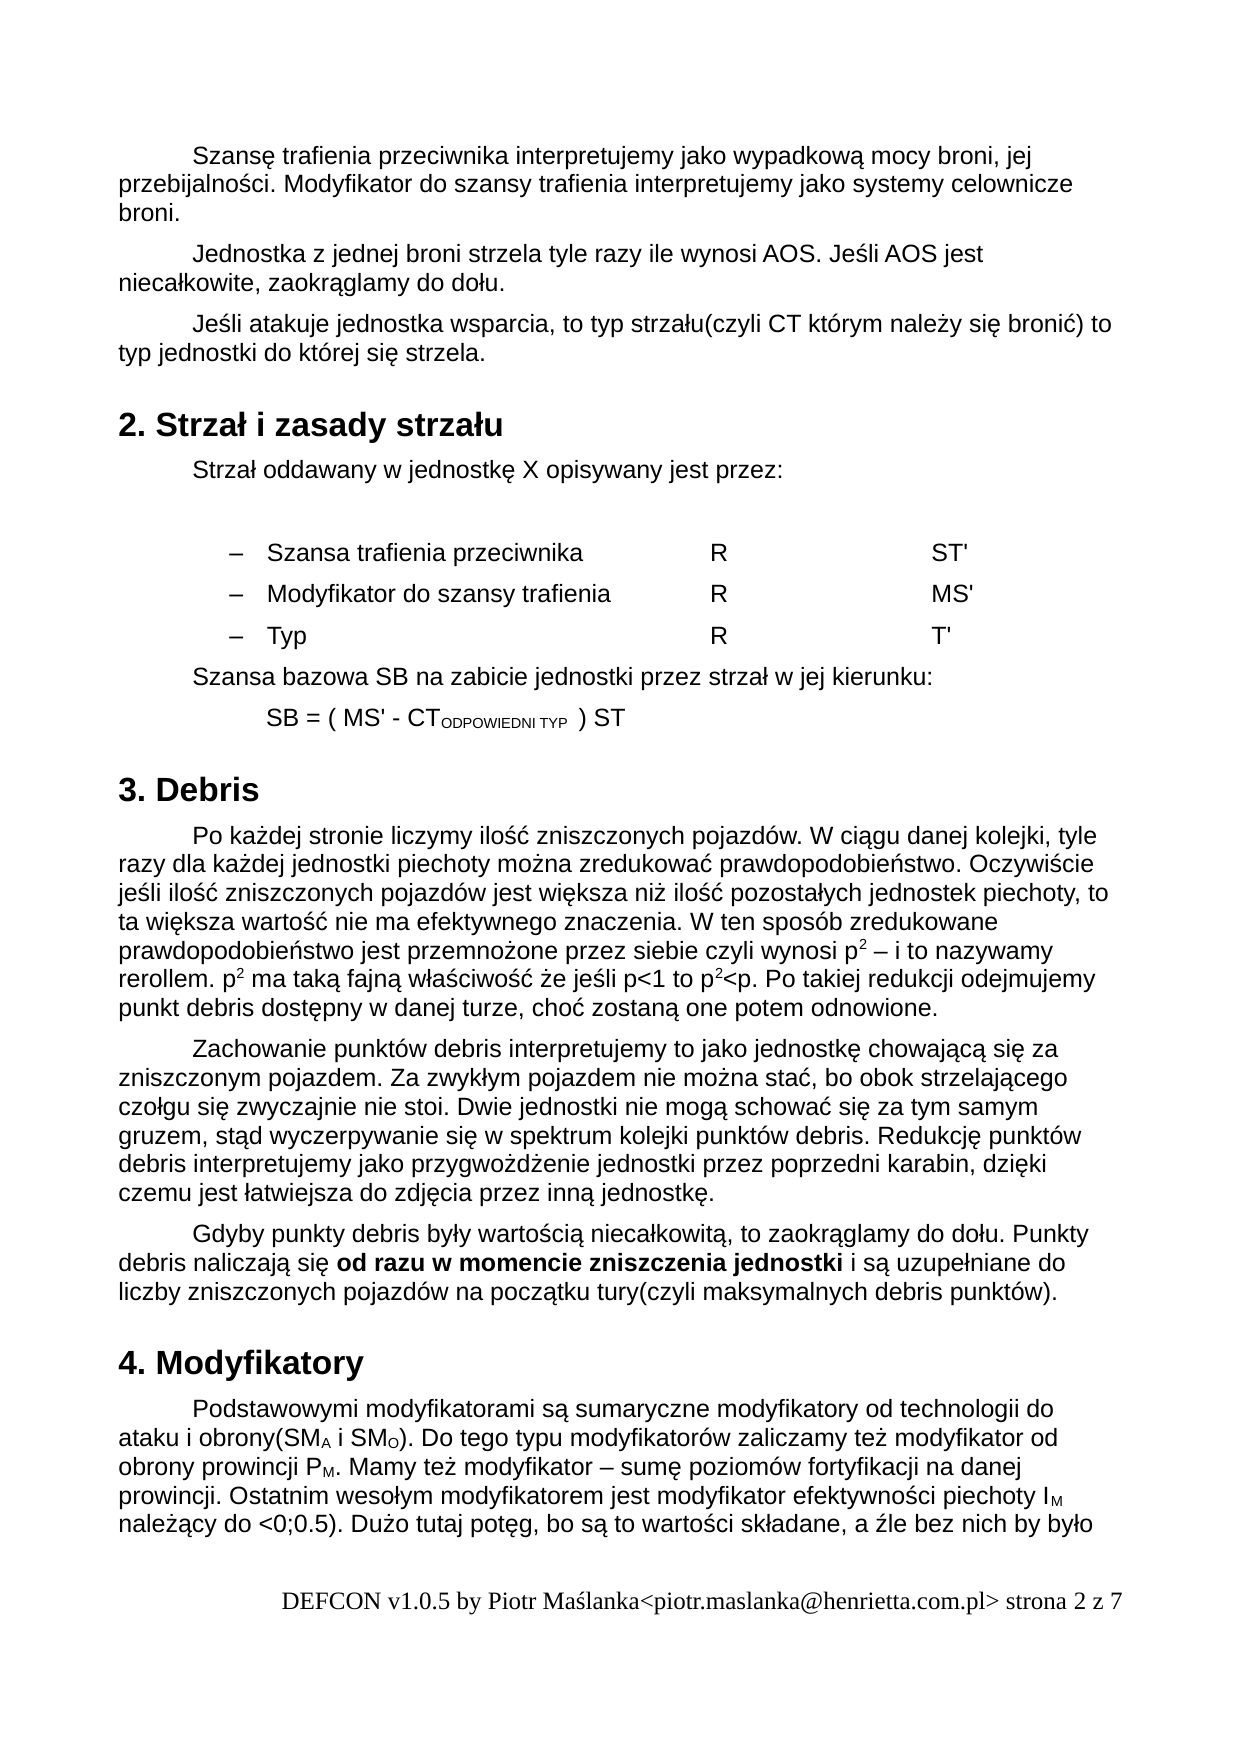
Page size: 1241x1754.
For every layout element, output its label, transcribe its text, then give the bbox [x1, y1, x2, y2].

text Szansa bazowa SB na zabicie jednostki przez strzał w jej kierunku: [118, 662, 1122, 691]
text Jeśli atakuje jednostka wsparcia, to typ strzału(czyli CT którym należy się bronić) to typ jednostki do której się strzela. [118, 309, 1122, 367]
text SB = ( MS' - CTODPOWIEDNI TYP ) ST [118, 703, 1122, 732]
text Szansę trafienia przeciwnika interpretujemy jako wypadkową mocy broni, jej przebijalności. Modyfikator do szansy trafienia interpretujemy jako systemy celownicze broni. [118, 141, 1122, 227]
text Gdyby punkty debris były wartością niecałkowitą, to zaokrąglamy do dołu. Punkty debris naliczają się od razu w momencie zniszczenia jednostki i są uzupełniane do liczby zniszczonych pojazdów na początku tury(czyli maksymalnych debris punktów). [118, 1219, 1122, 1306]
text Jednostka z jednej broni strzela tyle razy ile wynosi AOS. Jeśli AOS jest niecałkowite, zaokrąglamy do dołu. [118, 239, 1122, 297]
text Zachowanie punktów debris interpretujemy to jako jednostkę chowającą się za zniszczonym pojazdem. Za zwykłym pojazdem nie można stać, bo obok strzelającego czołgu się zwyczajnie nie stoi. Dwie jednostki nie mogą schować się za tym samym gruzem, stąd wyczerpywanie się w spektrum kolejki punktów debris. Redukcję punktów debris interpretujemy jako przygwożdżenie jednostki przez poprzedni karabin, dzięki czemu jest łatwiejsza do zdjęcia przez inną jednostkę. [118, 1034, 1122, 1207]
text Podstawowymi modyfikatorami są sumaryczne modyfikatory od technologii do ataku i obrony(SMA i SMO). Do tego typu modyfikatorów zaliczamy też modyfikator od obrony prowincji PM. Mamy też modyfikator – sumę poziomów fortyfikacji na danej prowincji. Ostatnim wesołym modyfikatorem jest modyfikator efektywności piechoty IM należący do <0;0.5). Dużo tutaj potęg, bo są to wartości składane, a źle bez nich by było [118, 1394, 1122, 1538]
text Strzał oddawany w jednostkę X opisywany jest przez: [118, 456, 1122, 484]
subtitle 3. Debris [118, 769, 1122, 808]
list Szansa trafienia przeciwnika R ST' [229, 538, 1122, 567]
list Typ R T' [229, 621, 1122, 649]
list Modyfikator do szansy trafienia R MS' [229, 579, 1122, 608]
subtitle 4. Modyfikatory [118, 1343, 1122, 1382]
subtitle 2. Strzał i zasady strzału [118, 404, 1122, 443]
text Po każdej stronie liczymy ilość zniszczonych pojazdów. W ciągu danej kolejki, tyle razy dla każdej jednostki piechoty można zredukować prawdopodobieństwo. Oczywiście jeśli ilość zniszczonych pojazdów jest większa niż ilość pozostałych jednostek piechoty, to ta większa wartość nie ma efektywnego znaczenia. W ten sposób zredukowane prawdopodobieństwo jest przemnożone przez siebie czyli wynosi p2 – i to nazywamy rerollem. p2 ma taką fajną właściwość że jeśli p<1 to p2<p. Po takiej redukcji odejmujemy punkt debris dostępny w danej turze, choć zostaną one potem odnowione. [118, 821, 1122, 1022]
